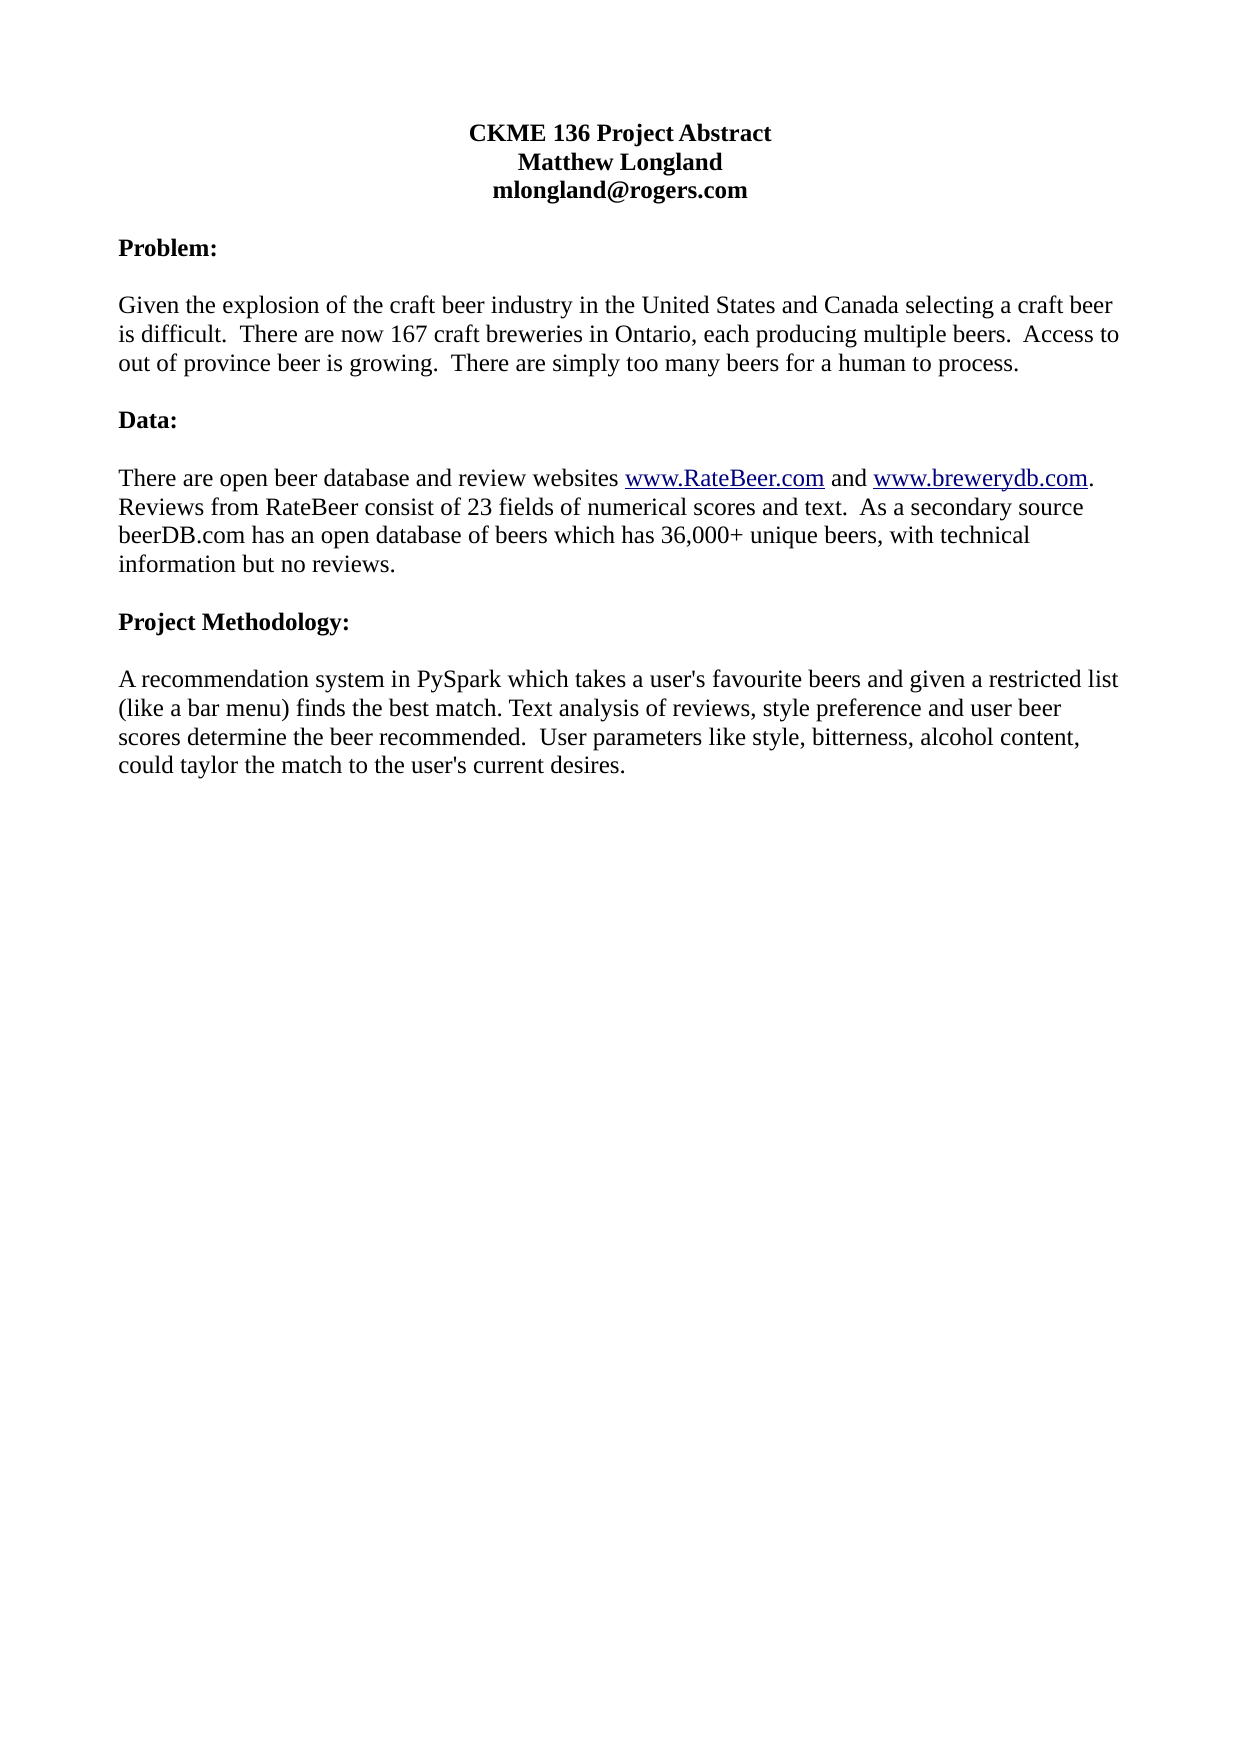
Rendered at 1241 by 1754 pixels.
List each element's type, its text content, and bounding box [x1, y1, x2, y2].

text Data: [118, 406, 1122, 434]
text Matthew Longland [118, 147, 1122, 176]
text mlongland@rogers.com [118, 176, 1122, 204]
text Problem: [118, 233, 1122, 262]
text Project Methodology: [118, 607, 1122, 636]
text There are open beer database and review websites www.RateBeer.com and www.brewerydb.com. Reviews from RateBeer consist of 23 fields of numerical scores and text. As a secondary source beerDB.com has an open database of beers which has 36,000+ unique beers, with technical information but no reviews. [118, 463, 1122, 578]
text A recommendation system in PySpark which takes a user's favourite beers and given a restricted list (like a bar menu) finds the best match. Text analysis of reviews, style preference and user beer scores determine the beer recommended. User parameters like style, bitterness, alcohol content, could taylor the match to the user's current desires. [118, 664, 1122, 779]
text Given the explosion of the craft beer industry in the United States and Canada selecting a craft beer is difficult. There are now 167 craft breweries in Ontario, each producing multiple beers. Access to out of province beer is growing. There are simply too many beers for a human to process. [118, 291, 1122, 377]
text CKME 136 Project Abstract [118, 118, 1122, 147]
